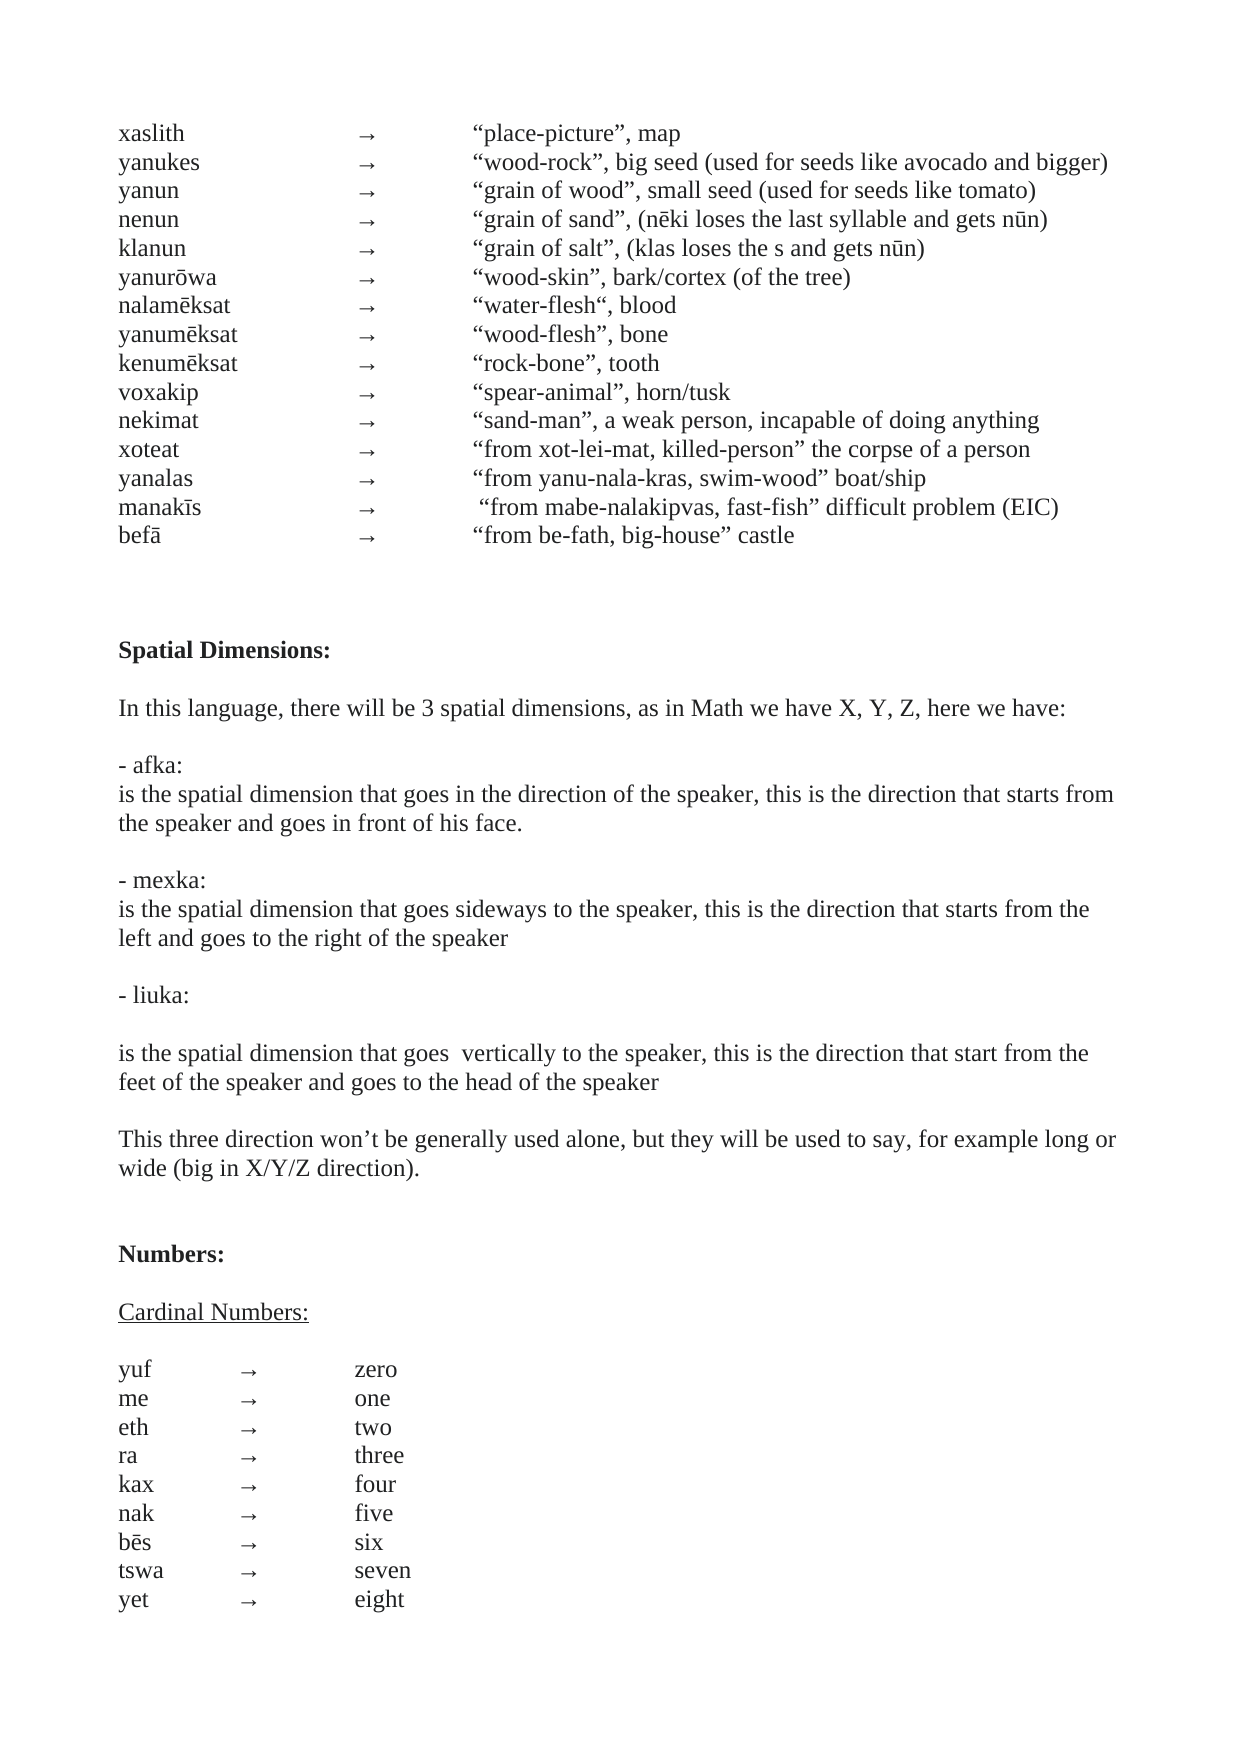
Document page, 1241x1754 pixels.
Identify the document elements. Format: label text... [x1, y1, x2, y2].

text nalamēksat → “water-flesh“, blood [118, 291, 1122, 319]
text voxakip → “spear-animal”, horn/tusk [118, 377, 1122, 406]
text manakīs → “from mabe-nalakipvas, fast-fish” difficult problem (EIC) [118, 492, 1122, 521]
text me → one [118, 1383, 1122, 1412]
text is the spatial dimension that goes in the direction of the speaker, this is the direction that starts from the speaker and goes in front of his face. [118, 779, 1122, 837]
text nak → five [118, 1498, 1122, 1527]
text nekimat → “sand-man”, a weak person, incapable of doing anything [118, 406, 1122, 434]
text yanun → “grain of wood”, small seed (used for seeds like tomato) [118, 176, 1122, 204]
text yuf → zero [118, 1354, 1122, 1383]
text yet → eight [118, 1584, 1122, 1613]
text tswa → seven [118, 1556, 1122, 1584]
text In this language, there will be 3 spatial dimensions, as in Math we have X, Y, Z, here we have: [118, 693, 1122, 722]
text - liuka: [118, 981, 1122, 1009]
text yanalas → “from yanu-nala-kras, swim-wood” boat/ship [118, 463, 1122, 492]
text nenun → “grain of sand”, (nēki loses the last syllable and gets nūn) [118, 204, 1122, 233]
text kenumēksat → “rock-bone”, tooth [118, 348, 1122, 377]
text eth → two [118, 1412, 1122, 1441]
text Cardinal Numbers: [118, 1297, 1122, 1326]
text - mexka: [118, 866, 1122, 894]
text This three direction won’t be generally used alone, but they will be used to say, for example long or wide (big in X/Y/Z direction). [118, 1124, 1122, 1182]
text Numbers: [118, 1239, 1122, 1268]
text is the spatial dimension that goes vertically to the speaker, this is the direction that start from the feet of the speaker and goes to the head of the speaker [118, 1038, 1122, 1096]
text Spatial Dimensions: [118, 636, 1122, 664]
text yanurōwa → “wood-skin”, bark/cortex (of the tree) [118, 262, 1122, 291]
text kax → four [118, 1469, 1122, 1498]
text yanumēksat → “wood-flesh”, bone [118, 319, 1122, 348]
text klanun → “grain of salt”, (klas loses the s and gets nūn) [118, 233, 1122, 262]
text befā → “from be-fath, big-house” castle [118, 521, 1122, 549]
text bēs → six [118, 1527, 1122, 1556]
text xaslith → “place-picture”, map [118, 118, 1122, 147]
text is the spatial dimension that goes sideways to the speaker, this is the direction that starts from the left and goes to the right of the speaker [118, 894, 1122, 952]
text yanukes → “wood-rock”, big seed (used for seeds like avocado and bigger) [118, 147, 1122, 176]
text - afka: [118, 751, 1122, 779]
text ra → three [118, 1441, 1122, 1469]
text xoteat → “from xot-lei-mat, killed-person” the corpse of a person [118, 434, 1122, 463]
